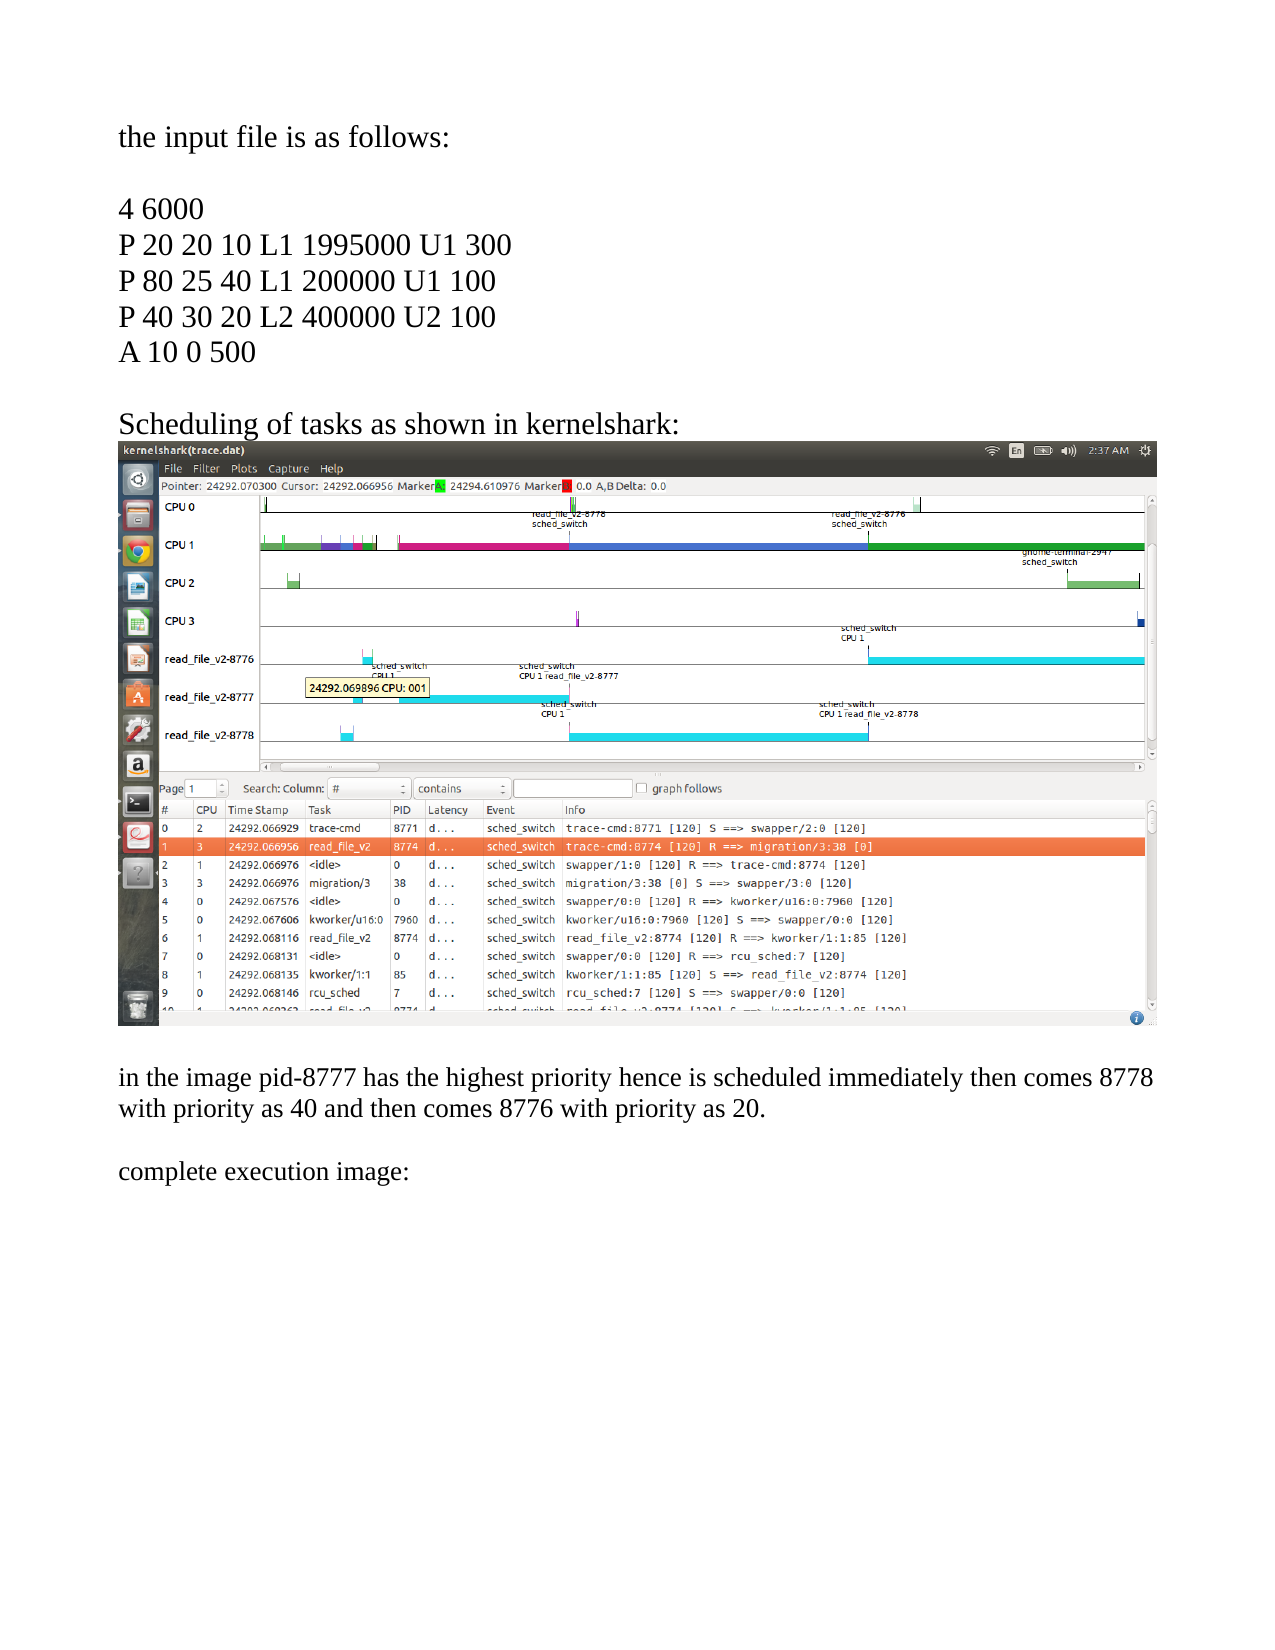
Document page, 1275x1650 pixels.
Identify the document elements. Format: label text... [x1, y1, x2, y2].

text the input file is as follows: [118, 118, 1157, 154]
text complete execution image: [118, 1155, 1157, 1186]
text A 10 0 500 [118, 334, 1157, 370]
text P 80 25 40 L1 200000 U1 100 [118, 262, 1157, 298]
text Scheduling of tasks as shown in kernelshark: [118, 406, 1157, 441]
text in the image pid-8777 has the highest priority hence is scheduled immediately then comes 8778 with priority as 40 and then comes 8776 with priority as 20. [118, 1061, 1157, 1124]
text 4 6000 [118, 190, 1157, 226]
text P 40 30 20 L2 400000 U2 100 [118, 298, 1157, 334]
text P 20 20 10 L1 1995000 U1 300 [118, 226, 1157, 262]
picture [118, 441, 1157, 1026]
